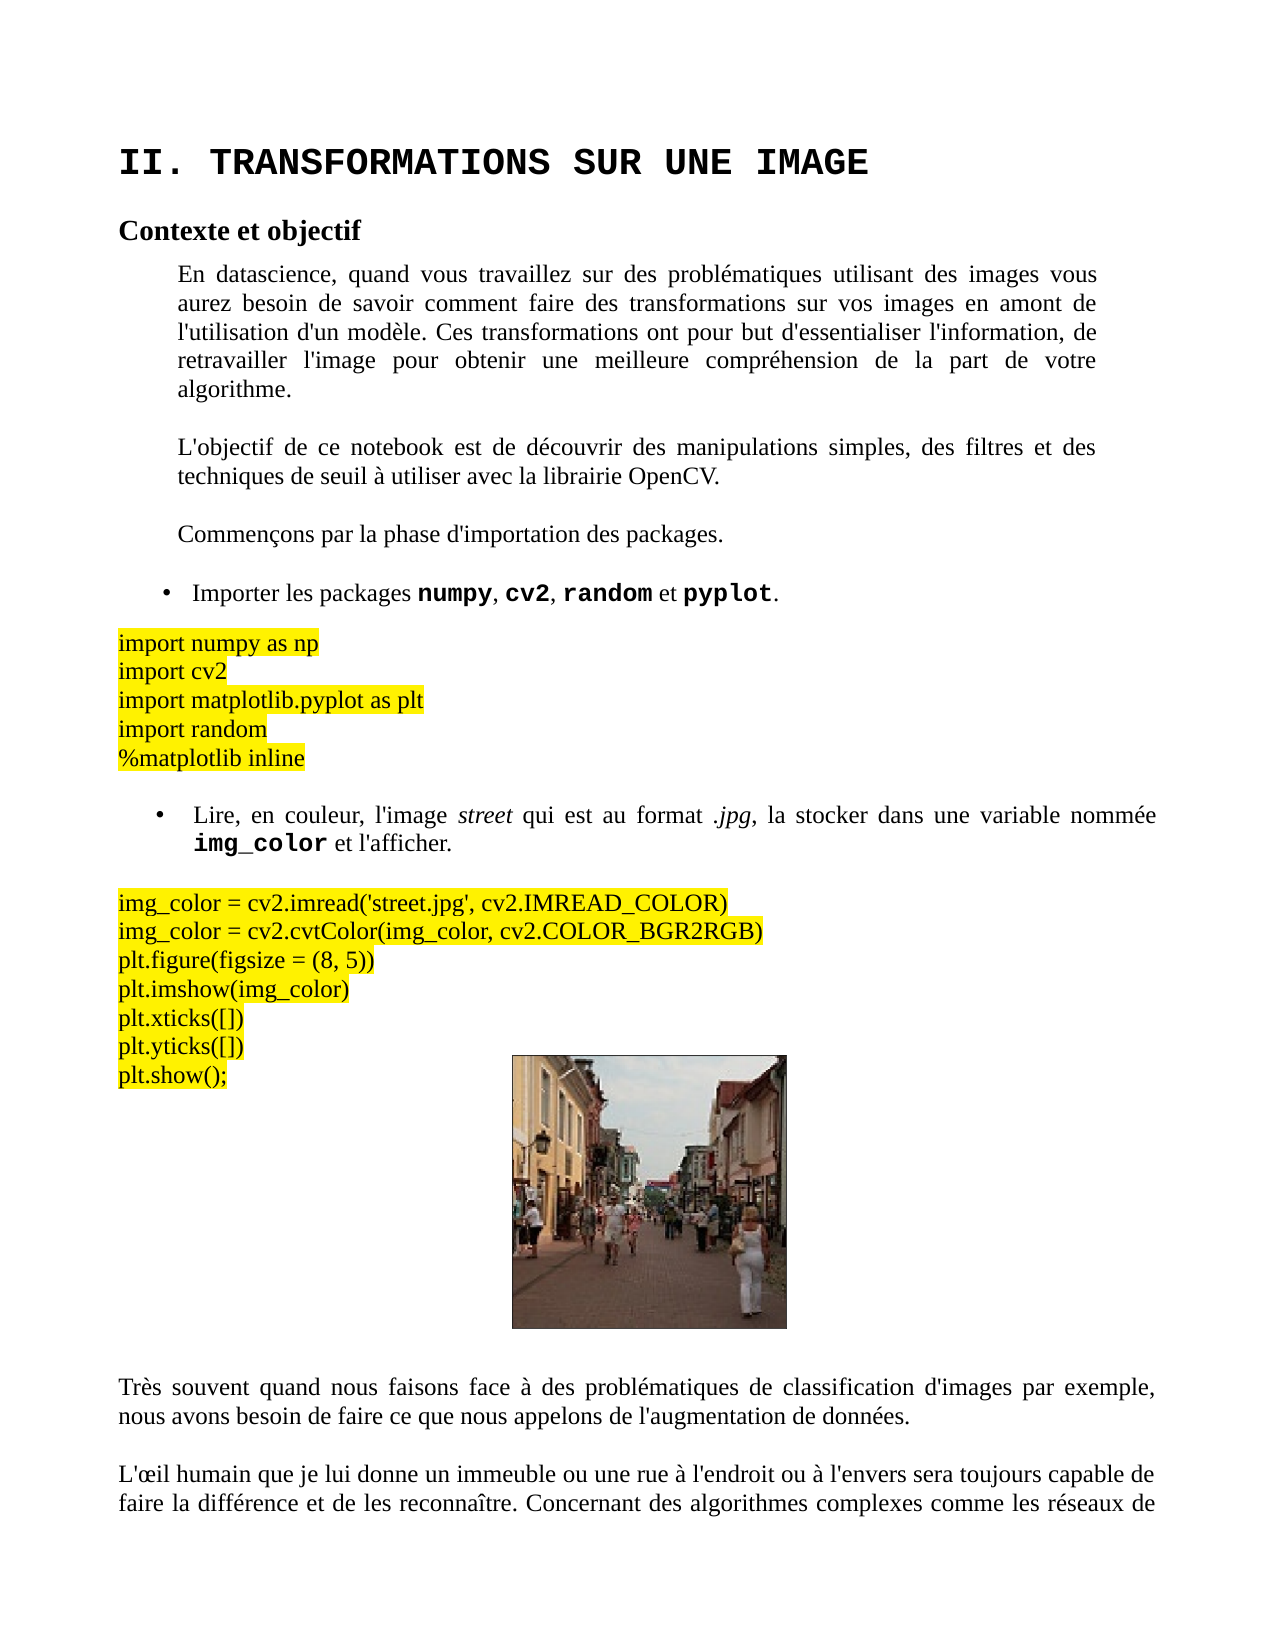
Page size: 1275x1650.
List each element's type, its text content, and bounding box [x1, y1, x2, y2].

text plt.xticks([]) [118, 1003, 1157, 1031]
text import random [118, 714, 1157, 743]
text %matplotlib inline [118, 743, 1157, 771]
text L'œil humain que je lui donne un immeuble ou une rue à l'endroit ou à l'envers sera toujours capable de faire la différence et de les reconnaître. Concernant des algorithmes complexes comme les réseaux de [118, 1459, 1157, 1517]
list Lire, en couleur, l'image street qui est au format .jpg, la stocker dans une variable nommée img_color et l'afficher. [156, 800, 1157, 859]
text L'objectif de ce notebook est de découvrir des manipulations simples, des filtres et des techniques de seuil à utiliser avec la librairie OpenCV. [177, 432, 1098, 490]
text plt.imshow(img_color) [118, 974, 1157, 1003]
text import cv2 [118, 656, 1157, 685]
text Très souvent quand nous faisons face à des problématiques de classification d'images par exemple, nous avons besoin de faire ce que nous appelons de l'augmentation de données. [118, 1372, 1157, 1430]
picture [502, 1048, 792, 1339]
text plt.figure(figsize = (8, 5)) [118, 945, 1157, 974]
text En datascience, quand vous travaillez sur des problématiques utilisant des images vous aurez besoin de savoir comment faire des transformations sur vos images en amont de l'utilisation d'un modèle. Ces transformations ont pour but d'essentialiser l'information, de retravailler l'image pour obtenir une meilleure compréhension de la part de votre algorithme. [177, 259, 1098, 403]
subtitle II. TRANSFORMATIONS SUR UNE IMAGE [118, 143, 1157, 186]
subtitle Contexte et objectif [118, 213, 1157, 247]
text Commençons par la phase d'importation des packages. [177, 519, 1098, 548]
text img_color = cv2.imread('street.jpg', cv2.IMREAD_COLOR) [118, 888, 1157, 916]
text import matplotlib.pyplot as plt [118, 685, 1157, 714]
text plt.yticks([]) [118, 1031, 1157, 1060]
text [792, 1060, 1157, 1089]
text img_color = cv2.cvtColor(img_color, cv2.COLOR_BGR2RGB) [118, 916, 1157, 945]
text import numpy as np [118, 628, 1157, 656]
text plt.show(); [118, 1060, 502, 1089]
list Importer les packages numpy, cv2, random et pyplot. [162, 578, 1157, 608]
